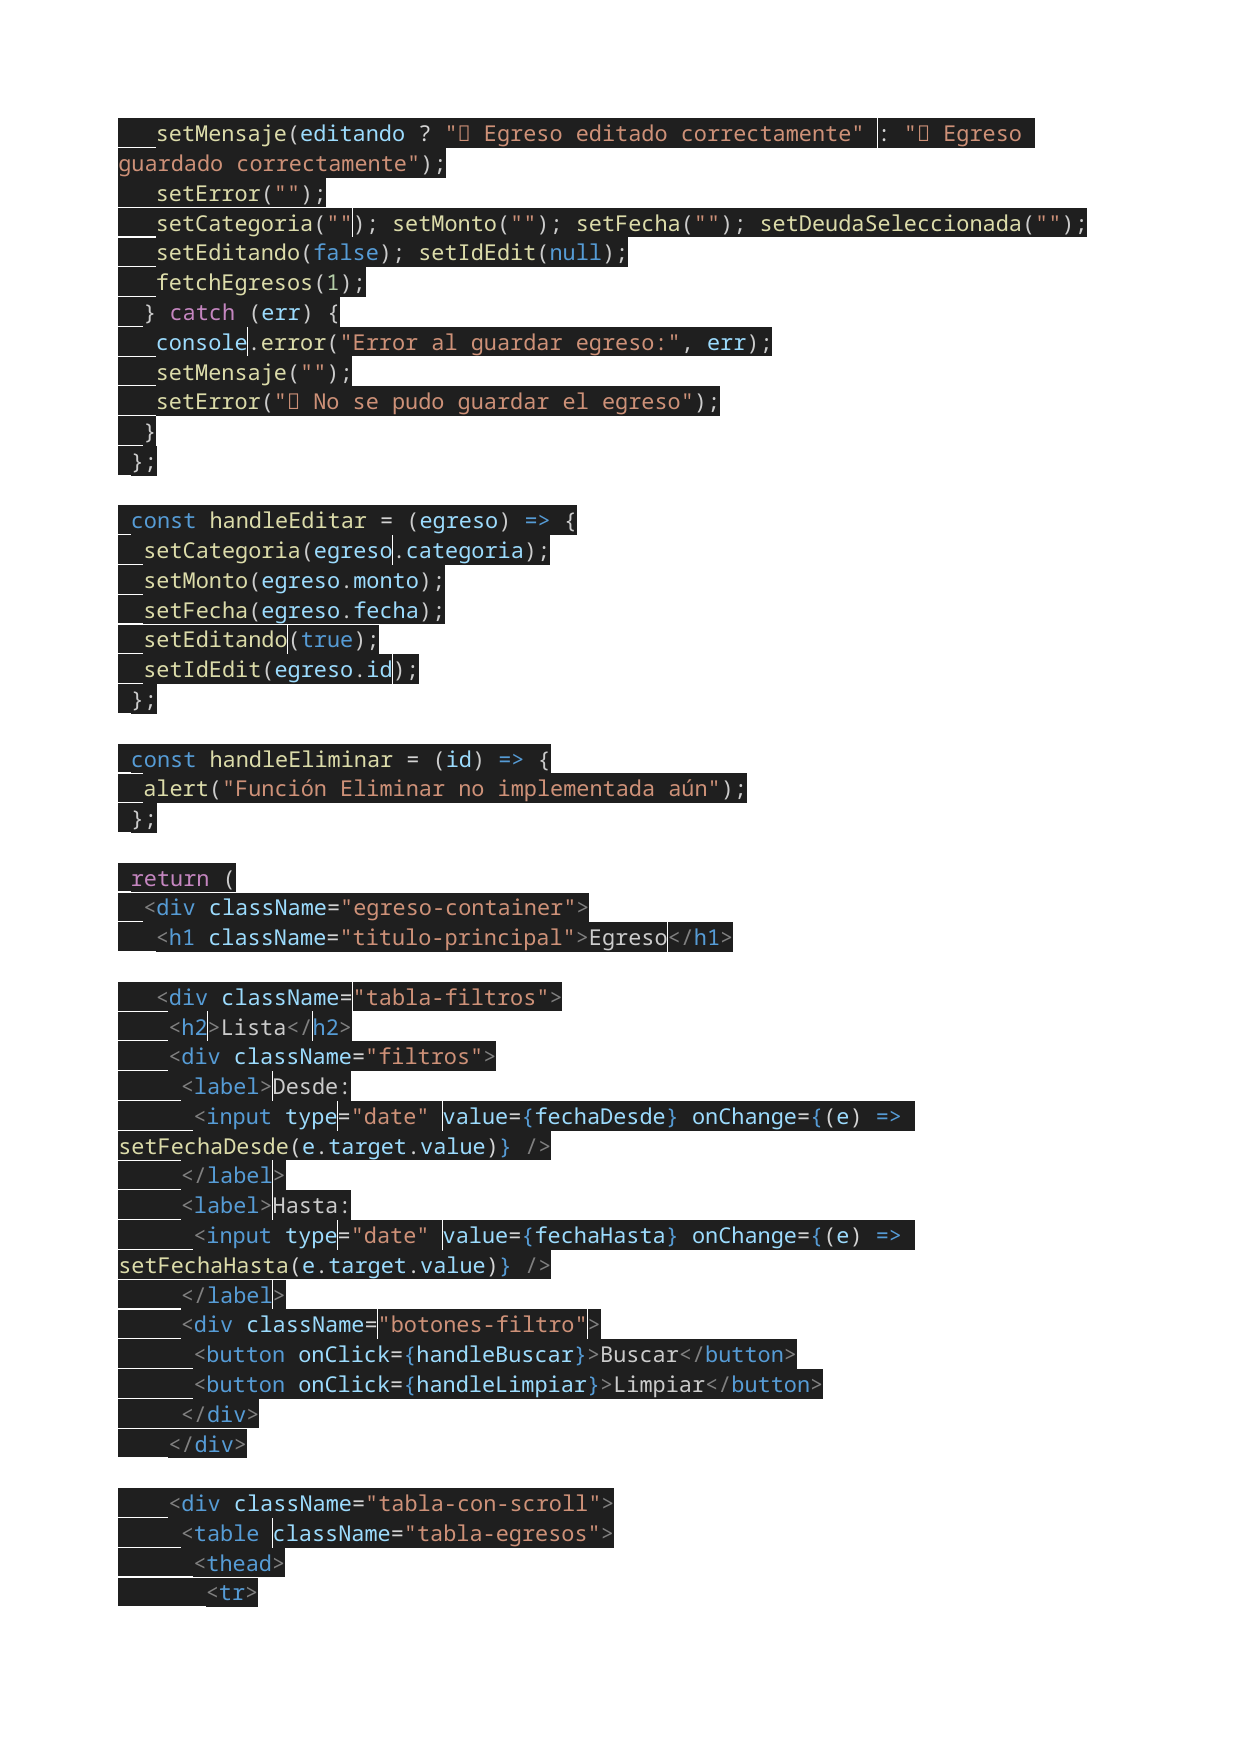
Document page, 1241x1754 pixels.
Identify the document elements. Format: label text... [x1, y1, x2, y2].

text setCategoria(egreso.categoria); [118, 535, 1122, 565]
text <input type="date" value={fechaDesde} onChange={(e) => setFechaDesde(e.target.value)} /> [118, 1101, 1122, 1160]
text </label> [118, 1160, 1122, 1190]
text }; [118, 446, 1122, 476]
text </label> [118, 1279, 1122, 1309]
text <tr> [118, 1577, 1122, 1607]
text setFecha(egreso.fecha); [118, 595, 1122, 624]
text setError(""); [118, 178, 1122, 207]
text <label>Desde: [118, 1071, 1122, 1101]
text setEditando(false); setIdEdit(null); [118, 237, 1122, 267]
text fetchEgresos(1); [118, 267, 1122, 297]
text <div className="tabla-filtros"> [118, 982, 1122, 1011]
text </div> [118, 1428, 1122, 1458]
text setMonto(egreso.monto); [118, 565, 1122, 595]
text <h1 className="titulo-principal">Egreso</h1> [118, 922, 1122, 952]
text <button onClick={handleBuscar}>Buscar</button> [118, 1339, 1122, 1369]
text <div className="filtros"> [118, 1041, 1122, 1071]
text setCategoria(""); setMonto(""); setFecha(""); setDeudaSeleccionada(""); [118, 207, 1122, 237]
text <label>Hasta: [118, 1190, 1122, 1220]
text const handleEditar = (egreso) => { [118, 505, 1122, 535]
text }; [118, 803, 1122, 833]
text <button onClick={handleLimpiar}>Limpiar</button> [118, 1369, 1122, 1399]
text <table className="tabla-egresos"> [118, 1518, 1122, 1548]
text <div className="botones-filtro"> [118, 1309, 1122, 1339]
text </div> [118, 1399, 1122, 1428]
text return ( [118, 863, 1122, 892]
text alert("Función Eliminar no implementada aún"); [118, 773, 1122, 803]
text } catch (err) { [118, 297, 1122, 327]
text <thead> [118, 1548, 1122, 1577]
text setIdEdit(egreso.id); [118, 654, 1122, 684]
text <div className="tabla-con-scroll"> [118, 1488, 1122, 1518]
text setEditando(true); [118, 624, 1122, 654]
text <input type="date" value={fechaHasta} onChange={(e) => setFechaHasta(e.target.value)} /> [118, 1220, 1122, 1279]
text <h2>Lista</h2> [118, 1011, 1122, 1041]
text const handleEliminar = (id) => { [118, 743, 1122, 773]
text <div className="egreso-container"> [118, 892, 1122, 922]
text console.error("Error al guardar egreso:", err); [118, 327, 1122, 356]
text } [118, 416, 1122, 446]
text setMensaje(editando ? "✅ Egreso editado correctamente" : "✅ Egreso guardado correctamente"); [118, 118, 1122, 178]
text setMensaje(""); [118, 356, 1122, 386]
text setError("❌ No se pudo guardar el egreso"); [118, 386, 1122, 416]
text }; [118, 684, 1122, 714]
